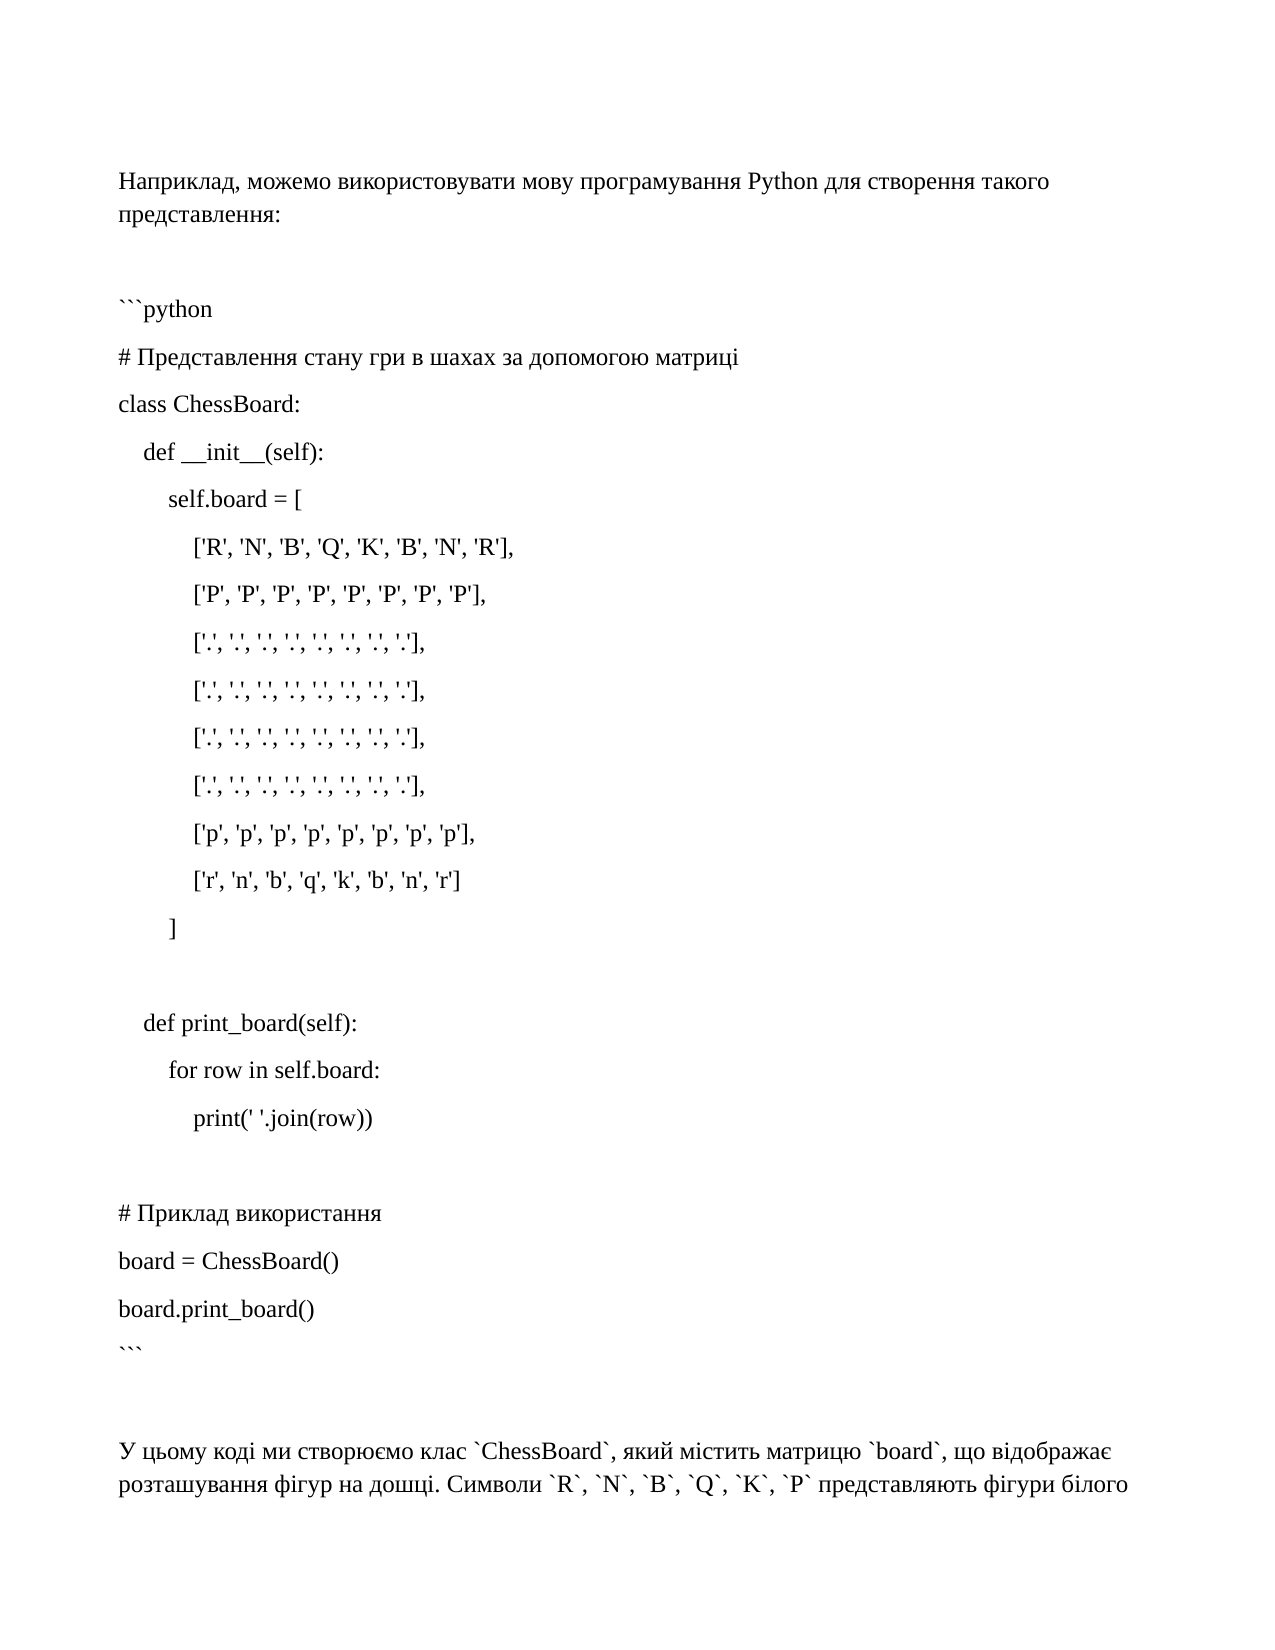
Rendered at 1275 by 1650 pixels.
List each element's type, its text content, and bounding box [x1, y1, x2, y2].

text ['.', '.', '.', '.', '.', '.', '.', '.'], [118, 675, 1157, 703]
text for row in self.board: [118, 1056, 1157, 1084]
text ``` [118, 1341, 1157, 1370]
text ['R', 'N', 'B', 'Q', 'K', 'B', 'N', 'R'], [118, 532, 1157, 561]
text print(' '.join(row)) [118, 1103, 1157, 1132]
text board = ChessBoard() [118, 1246, 1157, 1275]
text ```python [118, 294, 1157, 323]
text self.board = [ [118, 484, 1157, 513]
text ['.', '.', '.', '.', '.', '.', '.', '.'], [118, 627, 1157, 656]
text # Представлення стану гри в шахах за допомогою матриці [118, 342, 1157, 370]
text ['.', '.', '.', '.', '.', '.', '.', '.'], [118, 770, 1157, 799]
text class ChessBoard: [118, 389, 1157, 418]
text ] [118, 913, 1157, 942]
text ['r', 'n', 'b', 'q', 'k', 'b', 'n', 'r'] [118, 865, 1157, 894]
text def __init__(self): [118, 437, 1157, 466]
text # Приклад використання [118, 1198, 1157, 1227]
text def print_board(self): [118, 1008, 1157, 1037]
text board.print_board() [118, 1294, 1157, 1322]
text У цьому коді ми створюємо клас `ChessBoard`, який містить матрицю `board`, що відображає розташування фігур на дошці. Символи `R`, `N`, `B`, `Q`, `K`, `P` представляють фігури білого [118, 1436, 1157, 1498]
text ['.', '.', '.', '.', '.', '.', '.', '.'], [118, 722, 1157, 751]
text ['P', 'P', 'P', 'P', 'P', 'P', 'P', 'P'], [118, 579, 1157, 608]
text Наприклад, можемо використовувати мову програмування Python для створення такого представлення: [118, 166, 1157, 227]
text ['p', 'p', 'p', 'p', 'p', 'p', 'p', 'p'], [118, 818, 1157, 846]
